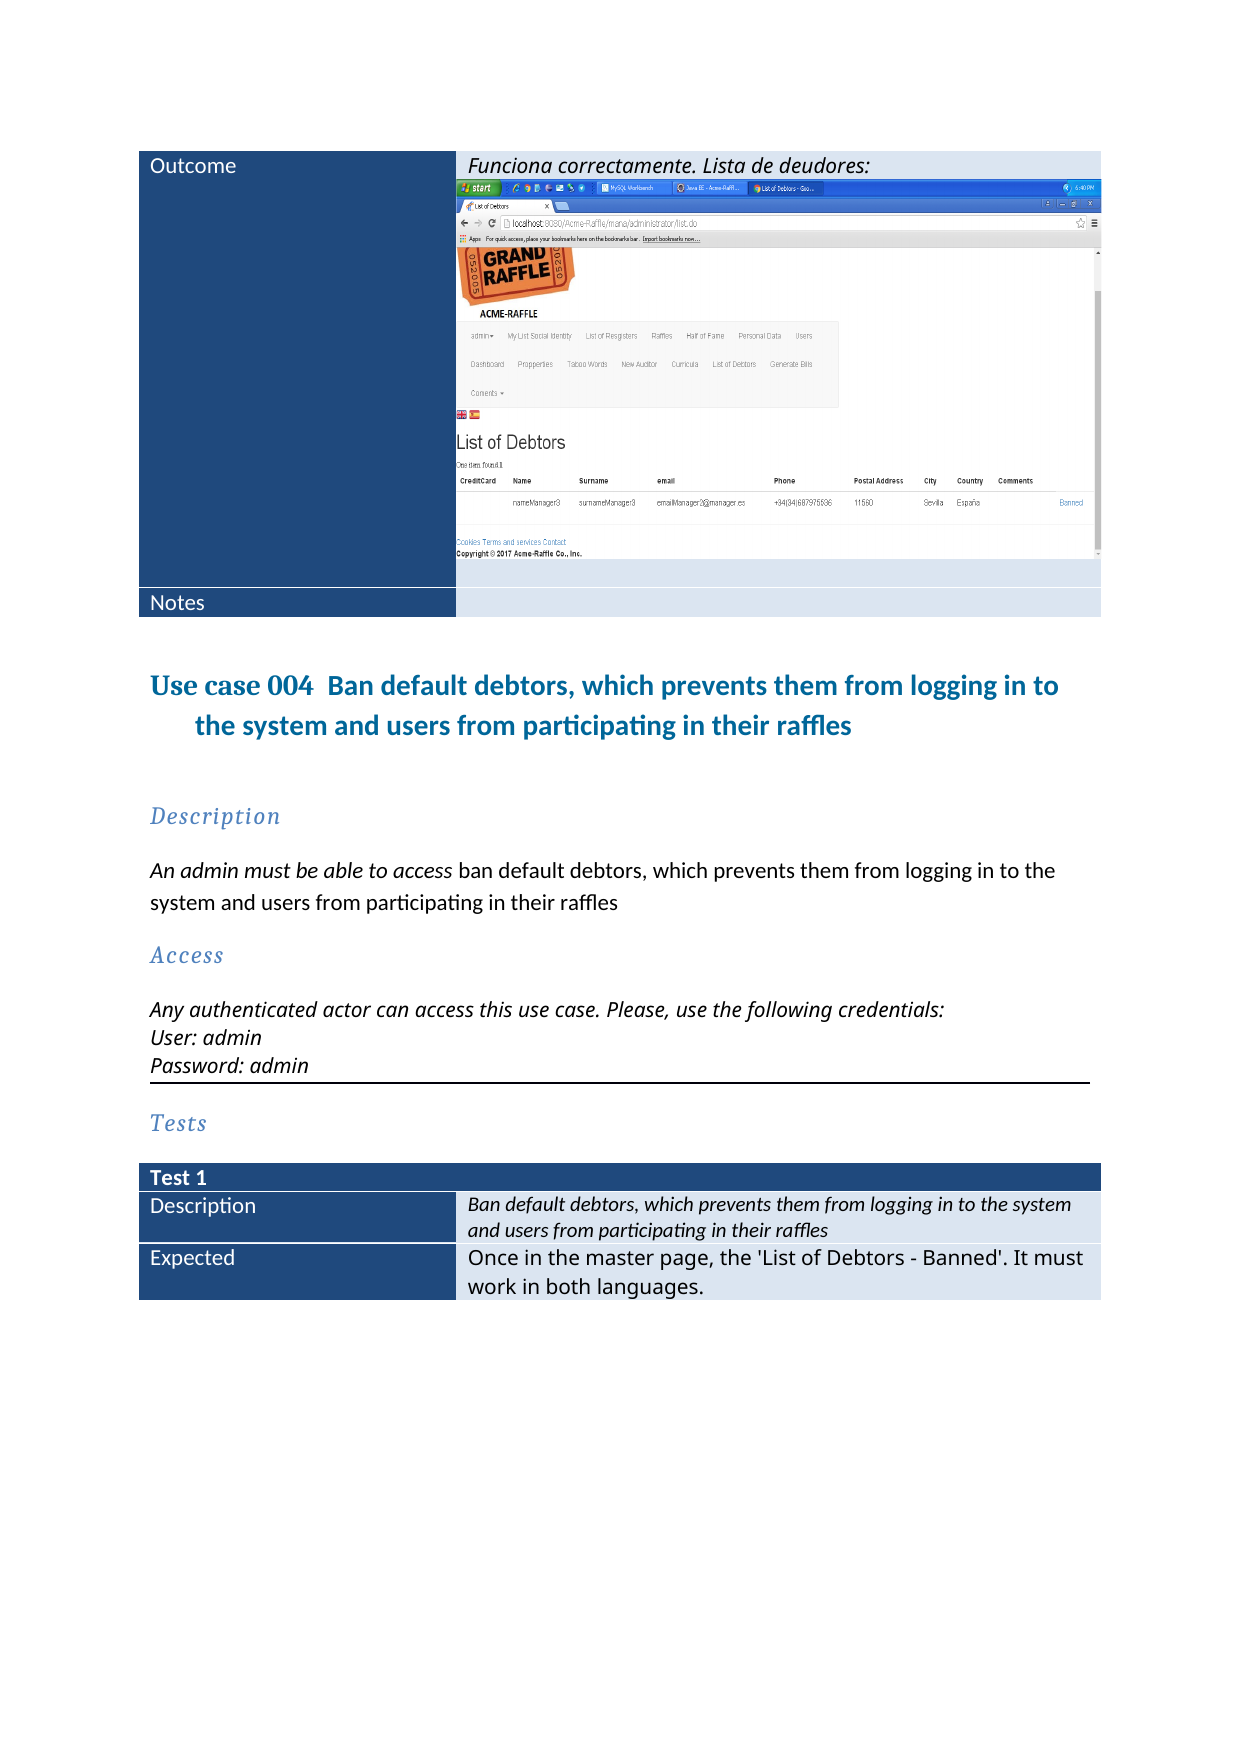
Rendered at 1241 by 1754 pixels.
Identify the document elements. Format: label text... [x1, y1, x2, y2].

table_cell [456, 559, 1101, 587]
table_cell Ban default debtors, which prevents them from logging in to the system and users from participating in their raffles [456, 1192, 1101, 1242]
text User: admin [150, 1023, 1090, 1052]
text Password: admin [150, 1052, 1090, 1082]
table_cell Description [139, 1192, 456, 1242]
table_cell Outcome [139, 151, 456, 587]
subtitle Use case 004 Ban default debtors, which prevents them from logging in to the system and users from participating in their raffles [150, 667, 1090, 743]
subtitle Access [150, 941, 1090, 970]
table_cell Notes [139, 588, 456, 617]
table_header Test 1 [139, 1163, 1101, 1191]
text Any authenticated actor can access this use case. Please, use the following credentials: [150, 995, 1090, 1023]
subtitle Description [150, 802, 1090, 831]
table_cell Expected [139, 1244, 456, 1300]
text An admin must be able to access ban default debtors, which prevents them from logging in to the system and users from participating in their raffles [150, 856, 1090, 916]
table_cell Once in the master page, the 'List of Debtors - Banned'. It must work in both languages. [456, 1244, 1101, 1300]
picture [456, 179, 1102, 559]
table_cell [456, 588, 1101, 617]
subtitle Tests [150, 1109, 1090, 1137]
table_cell Funciona correctamente. Lista de deudores: [456, 151, 1101, 179]
